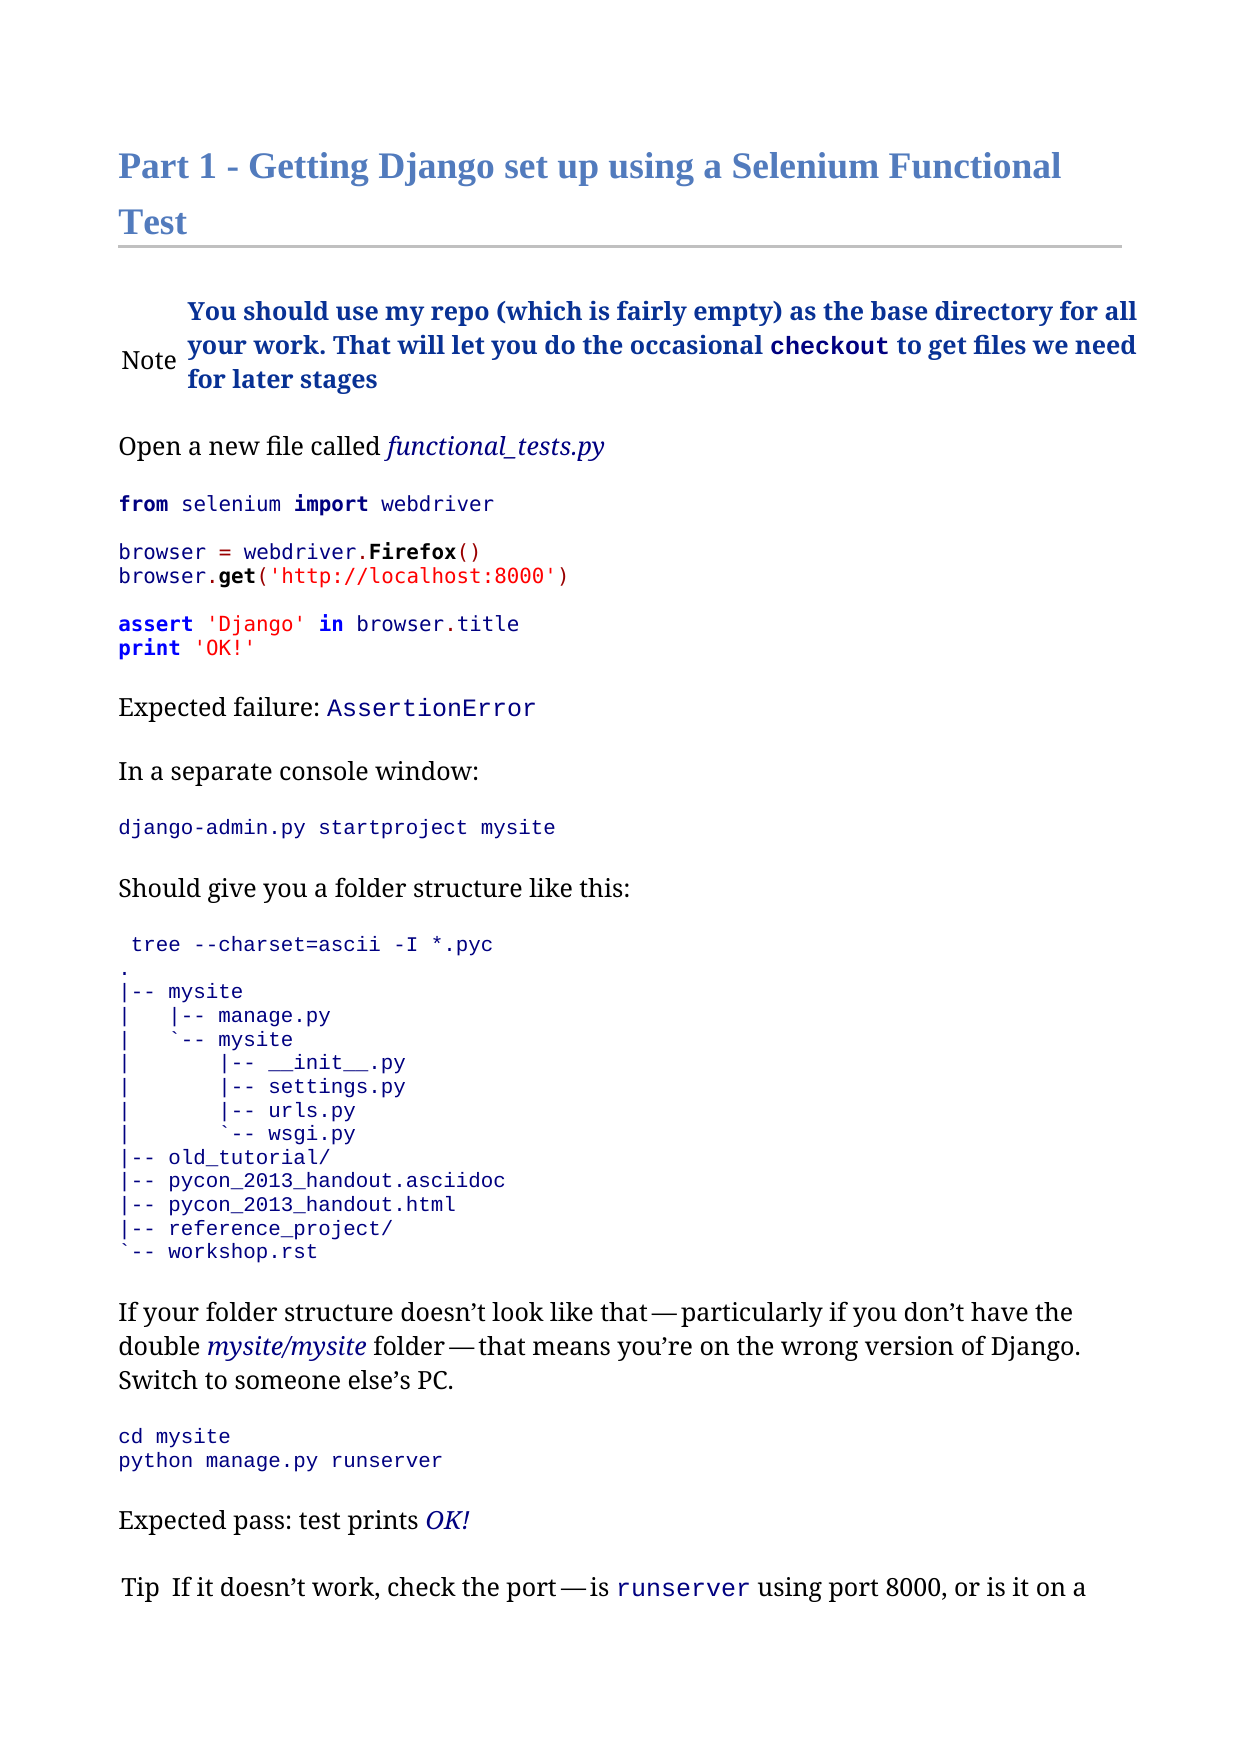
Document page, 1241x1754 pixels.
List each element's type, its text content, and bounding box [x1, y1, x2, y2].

subtitle Part 1 - Getting Django set up using a Selenium Functional Test [118, 143, 1122, 245]
table_header You should use my repo (which is fairly empty) as the base directory for all your work. That will let you do the occasional checkout to get files we need for later stages [184, 291, 1181, 428]
text browser = webdriver.Firefox() [118, 540, 1122, 564]
text assert 'Django' in browser.title [118, 612, 1122, 636]
text | |-- urls.py [118, 1099, 1122, 1123]
text django-admin.py startproject mysite [118, 817, 1122, 841]
text | |-- manage.py [118, 1005, 1122, 1029]
text Expected failure: AssertionError [118, 690, 1122, 724]
text |-- pycon_2013_handout.html [118, 1194, 1122, 1218]
text |-- pycon_2013_handout.asciidoc [118, 1171, 1122, 1194]
text print 'OK!' [118, 636, 1122, 661]
text |-- old_tutorial/ [118, 1147, 1122, 1171]
text python manage.py runserver [118, 1450, 1122, 1473]
text In a separate console window: [118, 754, 1122, 788]
text |-- reference_project/ [118, 1218, 1122, 1241]
text tree --charset=ascii -I *.pyc [118, 934, 1122, 958]
text Expected pass: test prints OK! [118, 1503, 1122, 1537]
text | |-- __init__.py [118, 1052, 1122, 1076]
text |-- mysite [118, 981, 1122, 1005]
text Open a new file called functional_tests.py [118, 428, 1122, 462]
table_header Note [118, 291, 184, 428]
text cd mysite [118, 1426, 1122, 1450]
text . [118, 958, 1122, 981]
text If your folder structure doesn’t look like that — particularly if you don’t have the double mysite/mysite folder — that means you’re on the wrong version of Django. Switch to someone else’s PC. [118, 1294, 1122, 1397]
text | `-- wsgi.py [118, 1123, 1122, 1147]
text browser.get('http://localhost:8000') [118, 564, 1122, 588]
text | `-- mysite [118, 1029, 1122, 1052]
text Should give you a folder structure like this: [118, 871, 1122, 904]
table_header Tip [118, 1567, 169, 1607]
table_header If it doesn’t work, check the port — is runserver using port 8000, or is it on a [169, 1567, 1181, 1607]
text `-- workshop.rst [118, 1241, 1122, 1265]
text | |-- settings.py [118, 1076, 1122, 1099]
text from selenium import webdriver [118, 492, 1122, 516]
